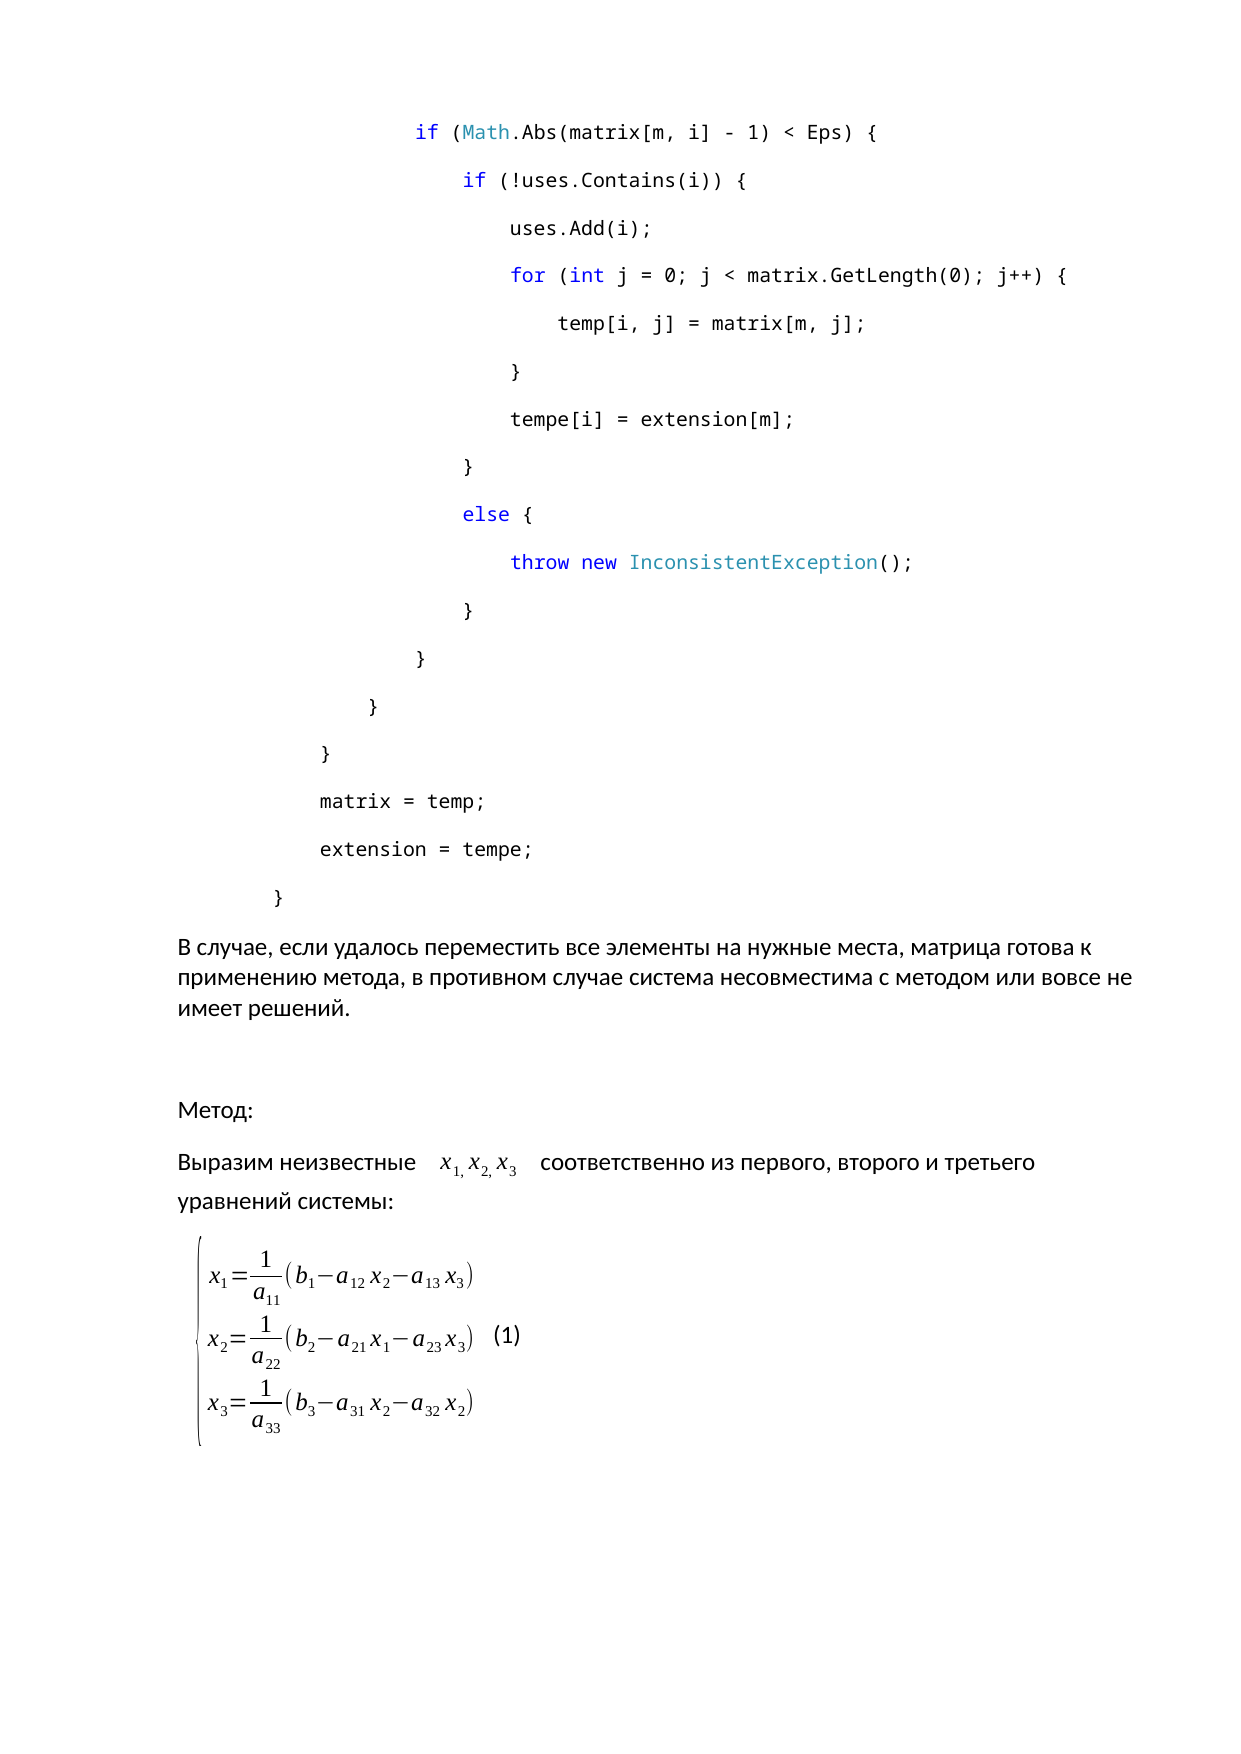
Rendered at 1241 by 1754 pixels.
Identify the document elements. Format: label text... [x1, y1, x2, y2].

text } [177, 740, 1152, 767]
text } [177, 453, 1152, 480]
text } [177, 883, 1152, 910]
text Метод: [177, 1095, 1152, 1125]
text matrix = temp; [177, 787, 1152, 814]
text throw new InconsistentException(); [177, 548, 1152, 575]
text if (!uses.Contains(i)) { [177, 166, 1152, 193]
text else { [177, 501, 1152, 528]
text temp[i, j] = matrix[m, j]; [177, 309, 1152, 336]
text В случае, если удалось переместить все элементы на нужные места, матрица готова к применению метода, в противном случае система несовместима с методом или вовсе не имеет решений. [177, 931, 1152, 1022]
text } [177, 644, 1152, 671]
text extension = tempe; [177, 835, 1152, 862]
text (1) [177, 1237, 1152, 1446]
text if (Math.Abs(matrix[m, i] - 1) < Eps) { [177, 118, 1152, 145]
text tempe[i] = extension[m]; [177, 405, 1152, 432]
text } [177, 692, 1152, 719]
text } [177, 596, 1152, 623]
text Выразим неизвестные соответственно из первого, второго и третьего уравнений системы: [177, 1146, 1152, 1216]
text uses.Add(i); [177, 214, 1152, 241]
text } [177, 357, 1152, 384]
text for (int j = 0; j < matrix.GetLength(0); j++) { [177, 262, 1152, 288]
